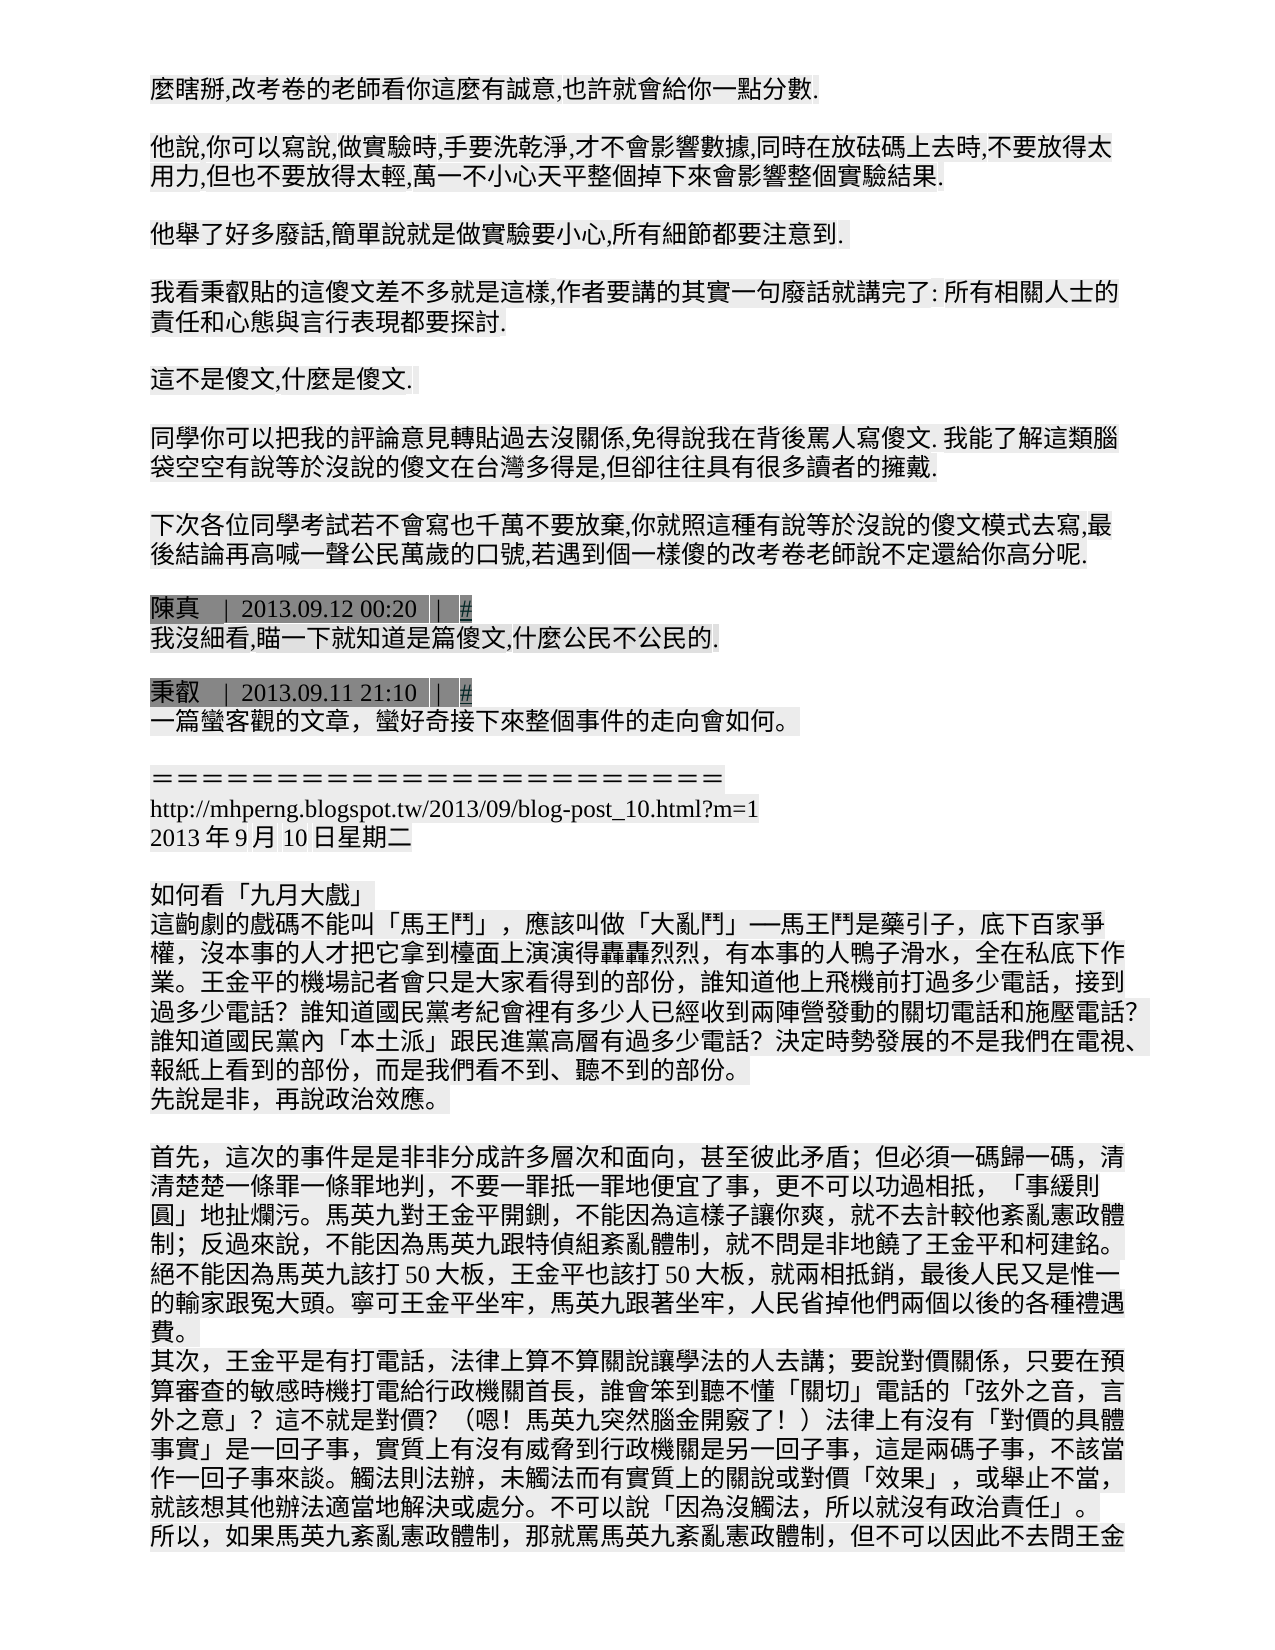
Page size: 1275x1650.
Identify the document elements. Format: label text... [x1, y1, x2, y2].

text 我沒細看,瞄一下就知道是篇傻文,什麼公民不公民的. [150, 624, 1125, 653]
text 一篇蠻客觀的文章，蠻好奇接下來整個事件的走向會如何。 ＝＝＝＝＝＝＝＝＝＝＝＝＝＝＝＝＝＝＝＝＝＝＝ http://mhperng.blogspot.tw/2013/09/blog-post_10.html?m=1 2013年9月10日星期二 如何看「九月大戲」 這齣劇的戲碼不能叫「馬王鬥」，應該叫做「大亂鬥」──馬王鬥是藥引子，底下百家爭權，沒本事的人才把它拿到檯面上演演得轟轟烈烈，有本事的人鴨子滑水，全在私底下作業。王金平的機場記者會只是大家看得到的部份，誰知道他上飛機前打過多少電話，接到過多少電話？誰知道國民黨考紀會裡有多少人已經收到兩陣營發動的關切電話和施壓電話？誰知道國民黨內「本土派」跟民進黨高層有過多少電話？決定時勢發展的不是我們在電視、報紙上看到的部份，而是我們看不到、聽不到的部份。 先說是非，再說政治效應。 首先，這次的事件是是非非分成許多層次和面向，甚至彼此矛盾；但必須一碼歸一碼，清清楚楚一條罪一條罪地判，不要一罪抵一罪地便宜了事，更不可以功過相抵，「事緩則圓」地扯爛污。馬英九對王金平開鍘，不能因為這樣子讓你爽，就不去計較他紊亂憲政體制；反過來說，不能因為馬英九跟特偵組紊亂體制，就不問是非地饒了王金平和柯建銘。絕不能因為馬英九該打50大板，王金平也該打50大板，就兩相抵銷，最後人民又是惟一的輸家跟冤大頭。寧可王金平坐牢，馬英九跟著坐牢，人民省掉他們兩個以後的各種禮遇費。 其次，王金平是有打電話，法律上算不算關說讓學法的人去講；要說對價關係，只要在預算審查的敏感時機打電給行政機關首長，誰會笨到聽不懂「關切」電話的「弦外之音，言外之意」？這不就是對價？（嗯！馬英九突然腦金開竅了！）法律上有沒有「對價的具體事實」是一回子事，實質上有沒有威脅到行政機關是另一回子事，這是兩碼子事，不該當作一回子事來談。觸法則法辦，未觸法而有實質上的關說或對價「效果」，或舉止不當，就該想其他辦法適當地解決或處分。不可以說「因為沒觸法，所以就沒有政治責任」。 所以，如果馬英九紊亂憲政體制，那就罵馬英九紊亂憲政體制，但不可以因此不去問王金平該負什麼責任；王金平如果沒有違法，就該說他沒有違法，但不能因此就不去追究他的動作實質上是否會發生等同於關說的對價效果或者該不該負政治責任。 還有，是非歸是非，政治現實歸政治現實。洪秀柱到機場，手老是伸到王金平身邊，狀似親切，實際上旁邊的人鼓掌時她幾乎都不鼓掌──王金平鬥輸好處歸她，王金平鬥贏她也不得罪任何一人。這樣的人上台不一定比王金平更好，但也不能因為這樣就饒過王金平。 同時，我們要清楚地看所有政治人物在這一系列事件裡如何表態。蔡英文和蘇貞昌都只敢罵馬英九而不敢提王金平和柯建銘，你現在可以說是因為事實還沒全盤了解所以他們態度審慎，但是如果他們以後一直都不去碰觸王金平和柯建銘的責任問題，那就表示選蔡英文或蘇貞昌當總統，跟選個國民黨的王八蛋當總統沒太大差別。 假如民進黨一直把矛頭對著國民黨和特偵組，而一直逃避王金平和柯建銘的責任問題，那就表示王金平 and/or 柯建銘在民進黨內的利益勾結盤根錯節到多麼深廣，以及「政黨惡鬥」這個詞是多麼地虛假、不實和作秀。 這一場政爭可以引發國民黨內的內鬥而鬥垮馬英九的接班人（甚至馬英九自己），使得國民黨重新團結在腐敗的力量裡；也可以是國民黨內鬥後表面上馬英九勝利，並且把自己的人安插到立法院長寶座去操作立法院，變成後李登輝時代唯一掌控黨政軍與五院的實質獨裁者；也可以是國民黨分裂後讓民進黨有2016的執政機會，也可以是國民黨的分裂導致民進黨的內鬥白熱化（2016卡位戰提前上演）和分裂，以致授與第三黨影響政局的更大空間，也可以是兩黨內鬥後抖出更多政治上的醜陋，讓公民對台灣的事實有更深入的了解。……我還沒說完，也說不完，大家耐心觀察與學習吧。 政黨的輸贏不是重點，公民的輸贏才是唯一的重點。 [150, 707, 1125, 1552]
text 秉叡 | 2013.09.11 21:10 | # [150, 678, 1125, 707]
text 陳真 | 2013.09.12 00:20 | # [150, 594, 1125, 624]
text 麼瞎掰,改考卷的老師看你這麼有誠意,也許就會給你一點分數. 他說,你可以寫說,做實驗時,手要洗乾淨,才不會影響數據,同時在放砝碼上去時,不要放得太用力,但也不要放得太輕,萬一不小心天平整個掉下來會影響整個實驗結果. 他舉了好多廢話,簡單說就是做實驗要小心,所有細節都要注意到. 我看秉叡貼的這傻文差不多就是這樣,作者要講的其實一句廢話就講完了: 所有相關人士的責任和心態與言行表現都要探討. 這不是傻文,什麼是傻文. 同學你可以把我的評論意見轉貼過去沒關係,免得說我在背後罵人寫傻文. 我能了解這類腦袋空空有說等於沒說的傻文在台灣多得是,但卻往往具有很多讀者的擁戴. 下次各位同學考試若不會寫也千萬不要放棄,你就照這種有說等於沒說的傻文模式去寫,最後結論再高喊一聲公民萬歲的口號,若遇到個一樣傻的改考卷老師說不定還給你高分呢. [150, 75, 1125, 569]
